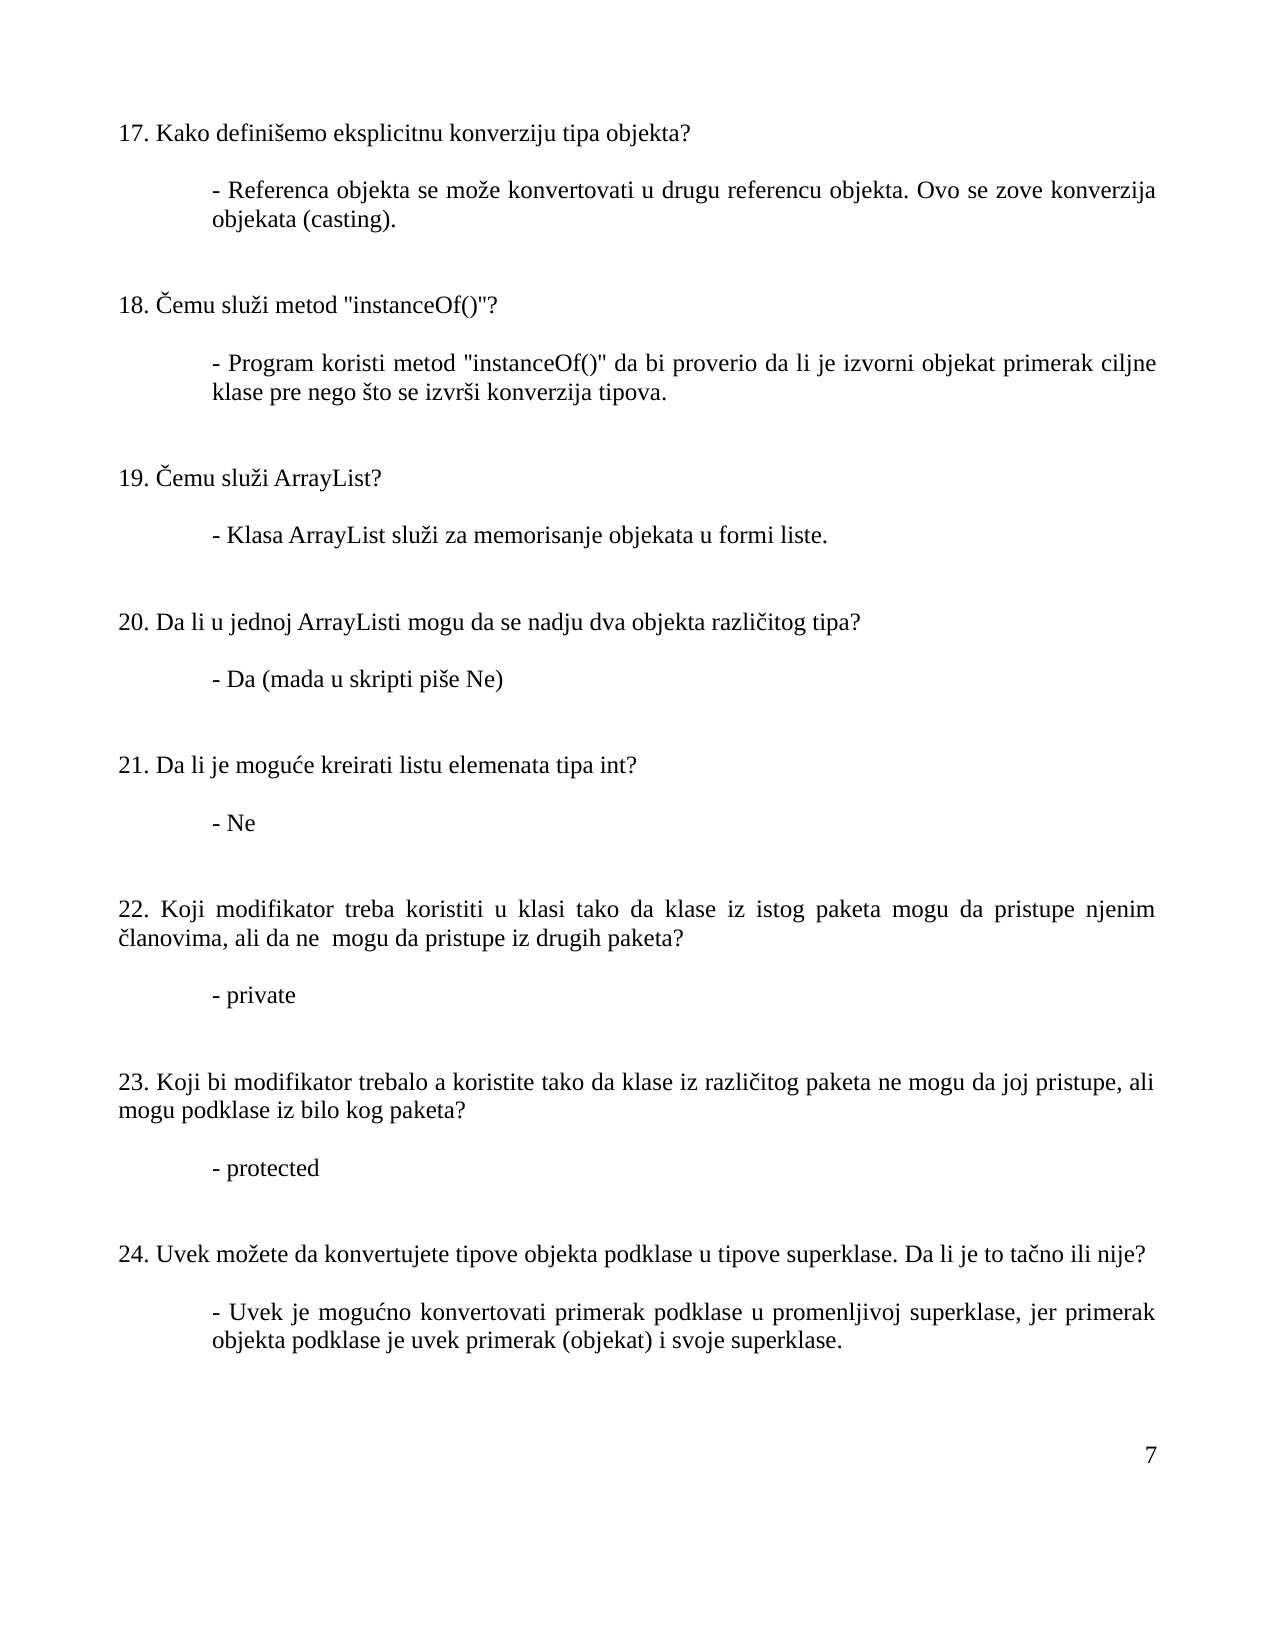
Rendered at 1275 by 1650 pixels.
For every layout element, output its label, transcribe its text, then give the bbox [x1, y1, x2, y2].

text 24. Uvek možete da konvertujete tipove objekta podklase u tipove superklase. Da li je to tačno ili nije? [118, 1239, 1157, 1268]
text - Referenca objekta se može konvertovati u drugu referencu objekta. Ovo se zove konverzija objekata (casting). [212, 176, 1157, 233]
text 22. Koji modifikator treba koristiti u klasi tako da klase iz istog paketa mogu da pristupe njenim članovima, ali da ne mogu da pristupe iz drugih paketa? [118, 894, 1157, 952]
text - Program koristi metod ''instanceOf()'' da bi proverio da li je izvorni objekat primerak ciljne klase pre nego što se izvrši konverzija tipova. [212, 348, 1157, 406]
text - private [212, 981, 1157, 1009]
text - Da (mada u skripti piše Ne) [212, 664, 1157, 693]
text - Ne [212, 808, 1157, 837]
text 20. Da li u jednoj ArrayListi mogu da se nadju dva objekta različitog tipa? [118, 607, 1157, 636]
text 18. Čemu služi metod ''instanceOf()''? [118, 291, 1157, 319]
text 17. Kako definišemo eksplicitnu konverziju tipa objekta? [118, 118, 1157, 147]
text 7 [118, 1441, 1157, 1469]
text - Uvek je mogućno konvertovati primerak podklase u promenljivoj superklase, jer primerak objekta podklase je uvek primerak (objekat) i svoje superklase. [212, 1297, 1157, 1354]
text - Klasa ArrayList služi za memorisanje objekata u formi liste. [212, 521, 1157, 549]
text 19. Čemu služi ArrayList? [118, 463, 1157, 492]
text 23. Koji bi modifikator trebalo a koristite tako da klase iz različitog paketa ne mogu da joj pristupe, ali mogu podklase iz bilo kog paketa? [118, 1067, 1157, 1124]
text - protected [212, 1153, 1157, 1182]
text 21. Da li je moguće kreirati listu elemenata tipa int? [118, 751, 1157, 779]
